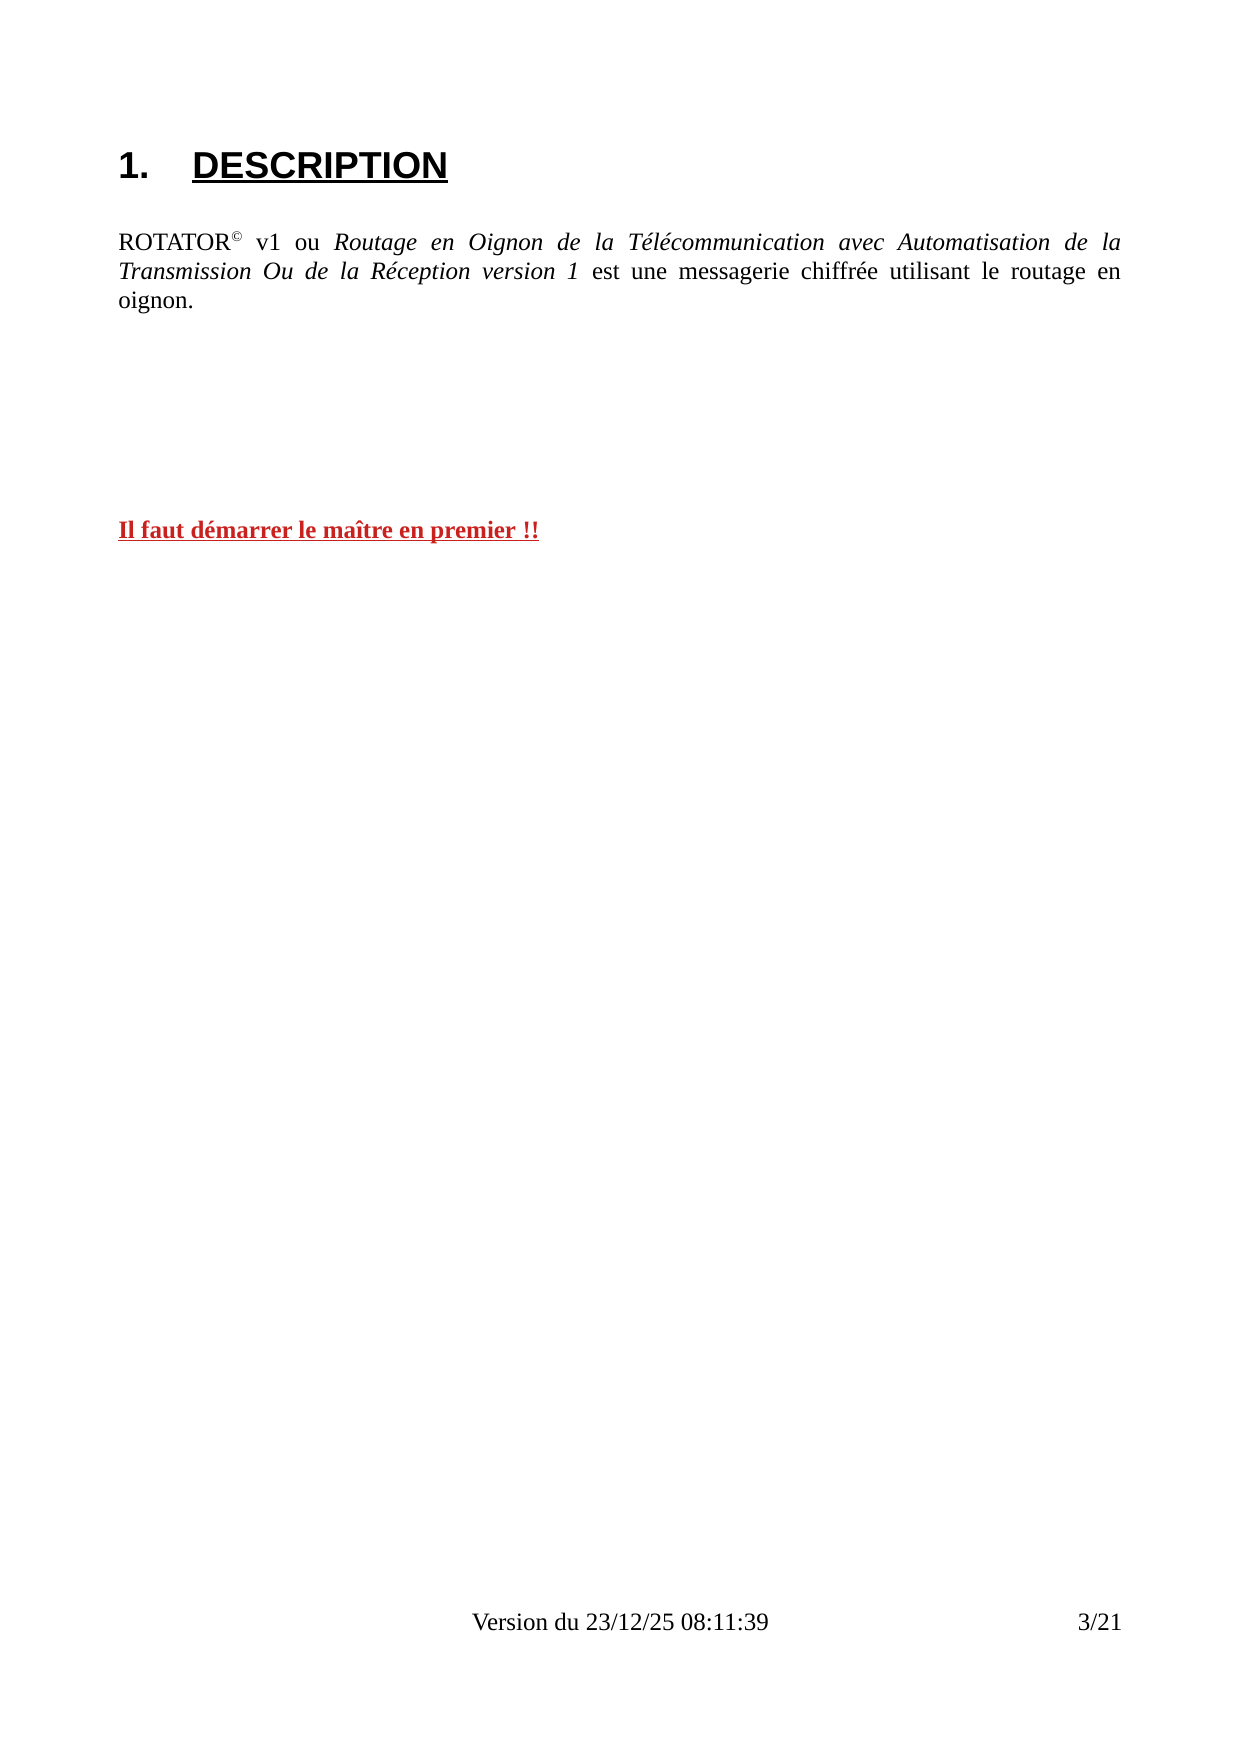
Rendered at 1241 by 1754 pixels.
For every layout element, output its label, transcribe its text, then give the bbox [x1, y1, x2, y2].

subtitle Description [118, 143, 1122, 186]
text ROTATOR© v1 ou Routage en Oignon de la Télécommunication avec Automatisation de la Transmission Ou de la Réception version 1 est une messagerie chiffrée utilisant le routage en oignon. [118, 227, 1122, 314]
text Il faut démarrer le maître en premier !! [118, 515, 1122, 544]
